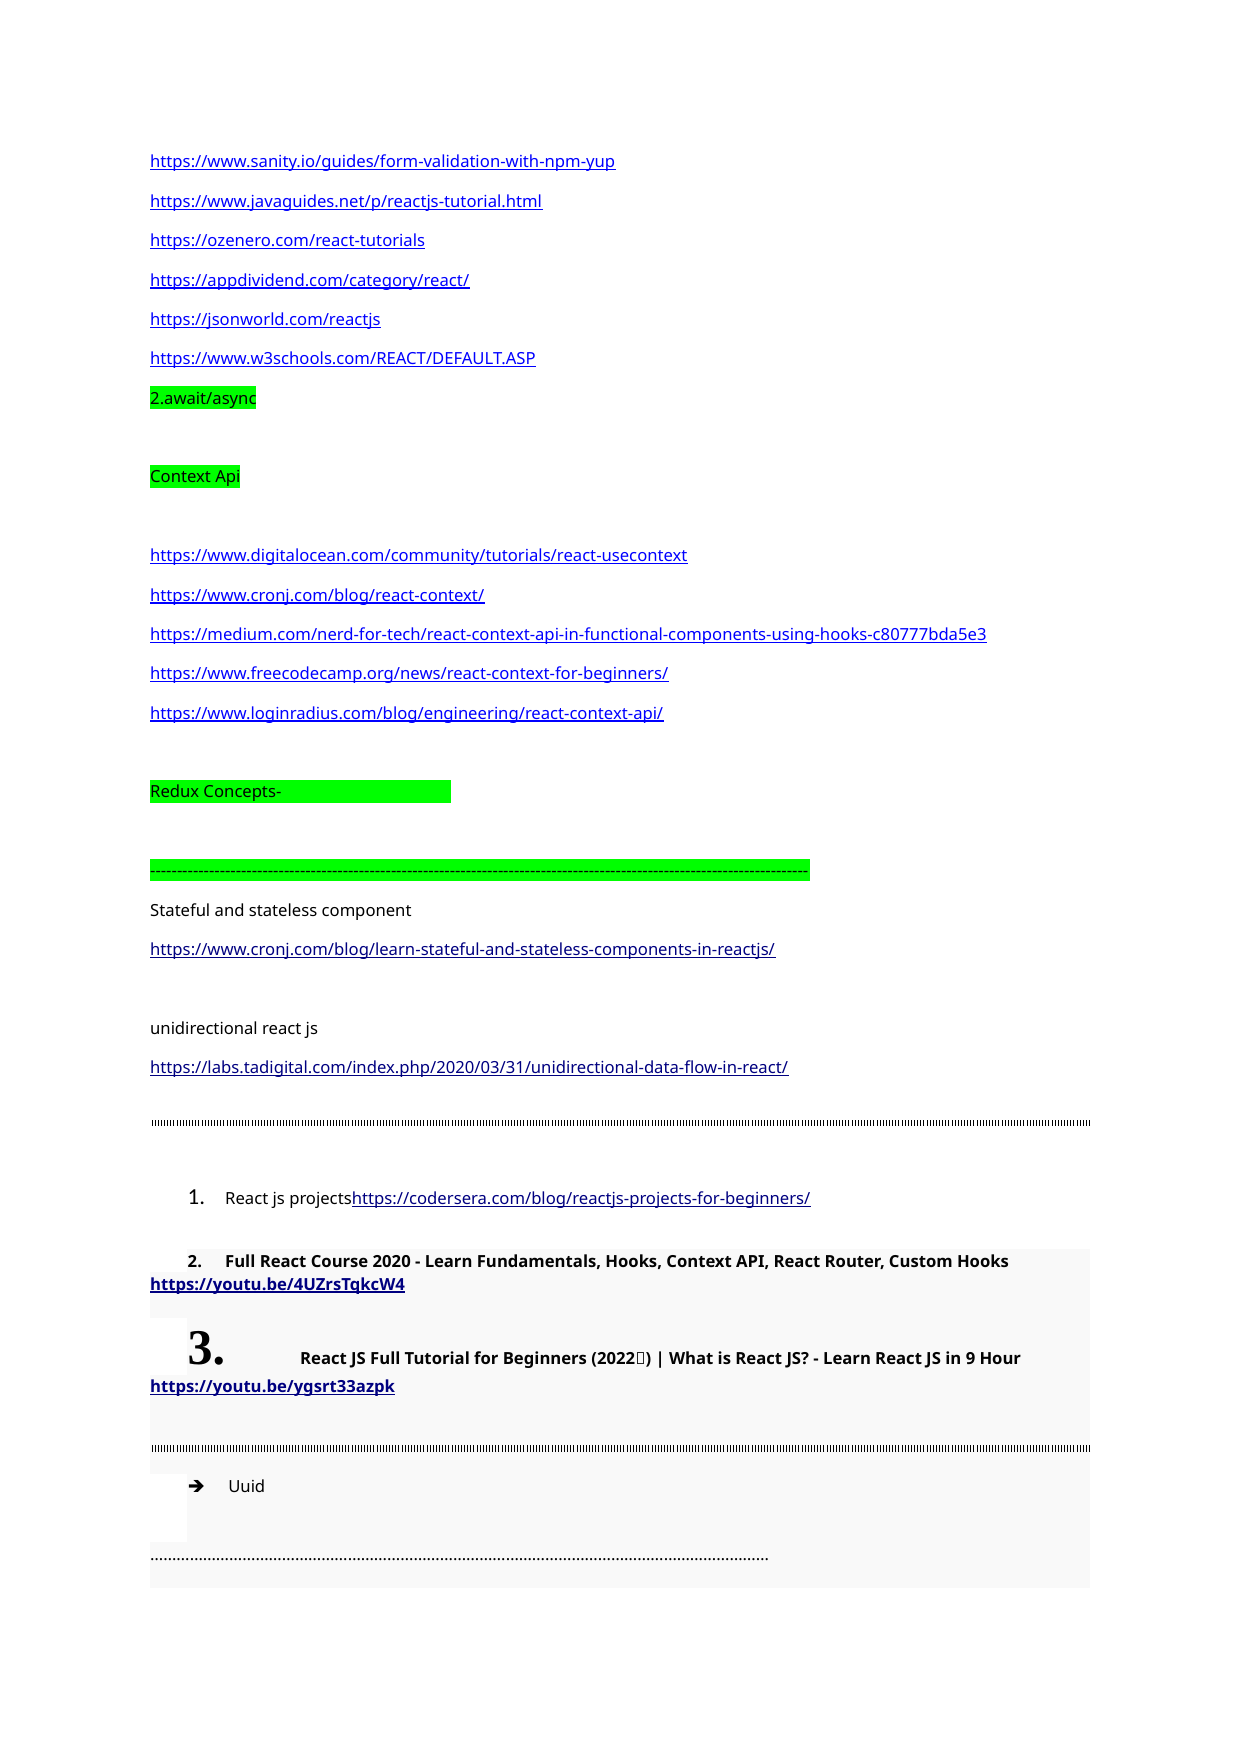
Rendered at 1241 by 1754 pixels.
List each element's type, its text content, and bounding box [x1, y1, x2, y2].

list Uuid [187, 1474, 1090, 1497]
text https://www.freecodecamp.org/news/react-context-for-beginners/ [150, 662, 1090, 684]
text …………………………………………………………………………………………………………………………… [150, 1542, 1090, 1565]
subtitle https://youtu.be/4UZrsTqkcW4 [150, 1272, 1090, 1295]
list React js projectshttps://codersera.com/blog/reactjs-projects-for-beginners/ [187, 1182, 1090, 1210]
text Redux Concepts- [150, 780, 1090, 803]
text --------------------------------------------------------------------------------------------------------------------------- [150, 859, 1090, 881]
text Context Api [150, 465, 1090, 488]
text https://ozenero.com/react-tutorials [150, 229, 1090, 251]
text https://www.w3schools.com/REACT/DEFAULT.ASP [150, 347, 1090, 369]
text Stateful and stateless component [150, 898, 1090, 921]
text https://www.digitalocean.com/community/tutorials/react-usecontext [150, 544, 1090, 566]
subtitle React JS Full Tutorial for Beginners (2022🔥) | What is React JS? - Learn React JS in 9 Hour [187, 1318, 1090, 1375]
text https://medium.com/nerd-for-tech/react-context-api-in-functional-components-using-hooks-c80777bda5e3 [150, 622, 1090, 645]
text 2.await/async [150, 386, 1090, 409]
text https://www.cronj.com/blog/react-context/ [150, 583, 1090, 606]
text https://www.loginradius.com/blog/engineering/react-context-api/ [150, 701, 1090, 724]
text unidirectional react js [150, 1016, 1090, 1039]
list Full React Course 2020 - Learn Fundamentals, Hooks, Context API, React Router, Custom Hooks [187, 1249, 1090, 1272]
subtitle https://youtu.be/ygsrt33azpk [150, 1375, 1090, 1398]
text https://jsonworld.com/reactjs [150, 307, 1090, 330]
text https://labs.tadigital.com/index.php/2020/03/31/unidirectional-data-flow-in-react/ [150, 1056, 1090, 1078]
text https://appdividend.com/category/react/ [150, 268, 1090, 291]
text https://www.javaguides.net/p/reactjs-tutorial.html [150, 189, 1090, 212]
text https://www.cronj.com/blog/learn-stateful-and-stateless-components-in-reactjs/ [150, 937, 1090, 960]
text https://www.sanity.io/guides/form-validation-with-npm-yup [150, 150, 1090, 173]
